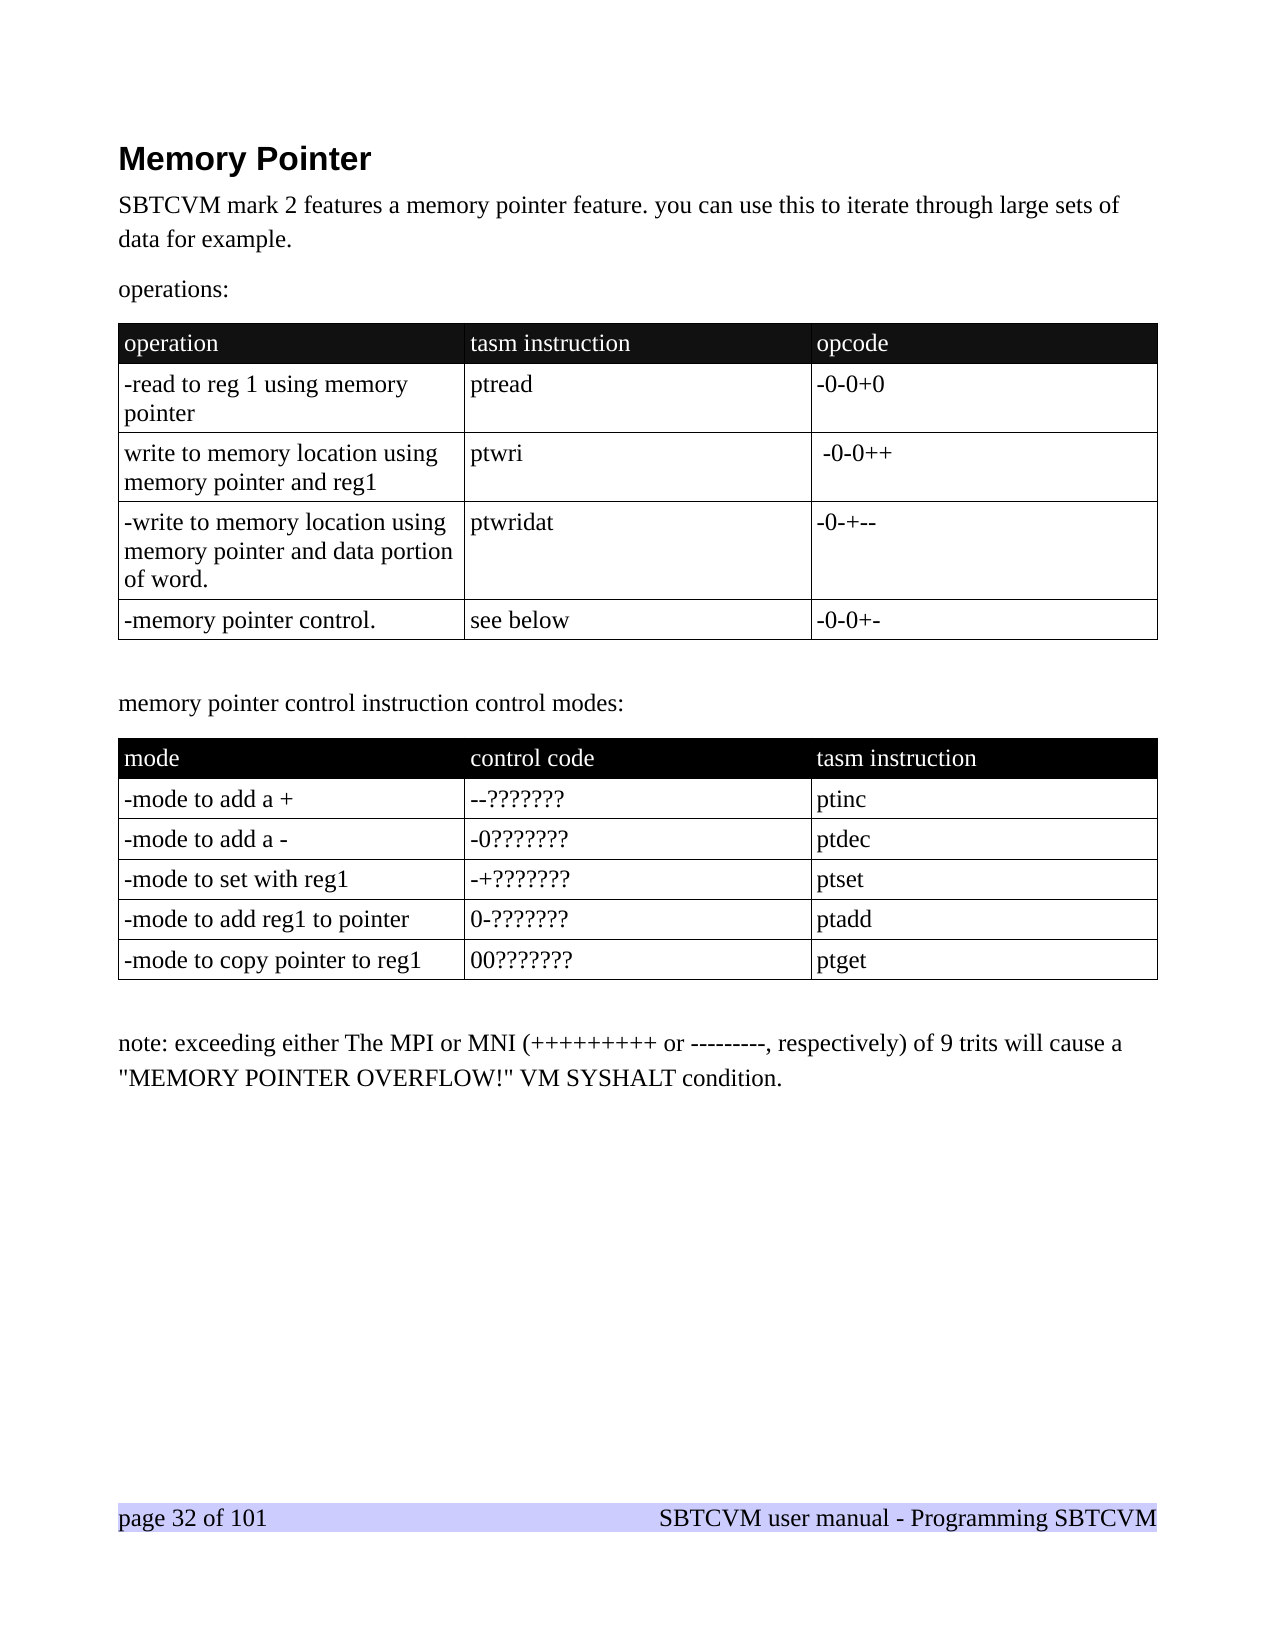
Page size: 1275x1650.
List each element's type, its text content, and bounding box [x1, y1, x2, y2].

table_cell ptdec [812, 819, 1157, 858]
table_cell 0-??????? [465, 900, 811, 939]
table_header control code [465, 739, 811, 778]
table_header operation [119, 324, 464, 363]
table_cell ptset [812, 860, 1157, 899]
table_cell see below [465, 600, 811, 639]
table_cell ptinc [812, 779, 1157, 818]
table_cell -mode to set with reg1 [119, 860, 464, 899]
table_cell -0-+-- [812, 502, 1157, 599]
text SBTCVM mark 2 features a memory pointer feature. you can use this to iterate through large sets of data for example. [118, 190, 1157, 253]
text operations: [118, 274, 1157, 302]
table_cell ptwridat [465, 502, 811, 599]
table_cell write to memory location using memory pointer and reg1 [119, 433, 464, 501]
table_cell -mode to add a - [119, 819, 464, 858]
text memory pointer control instruction control modes: [118, 688, 1157, 717]
table_cell -0??????? [465, 819, 811, 858]
table_cell -+??????? [465, 860, 811, 899]
table_header opcode [812, 324, 1157, 363]
table_header mode [119, 739, 464, 778]
table_cell -mode to copy pointer to reg1 [119, 940, 464, 979]
table_cell -memory pointer control. [119, 600, 464, 639]
table_cell ptwri [465, 433, 811, 501]
table_cell ptread [465, 364, 811, 432]
table_cell -0-0+- [812, 600, 1157, 639]
table_cell 00??????? [465, 940, 811, 979]
table_cell ptget [812, 940, 1157, 979]
table_cell --??????? [465, 779, 811, 818]
table_cell -mode to add reg1 to pointer [119, 900, 464, 939]
text note: exceeding either The MPI or MNI (+++++++++ or ---------, respectively) of 9 trits will cause a "MEMORY POINTER OVERFLOW!" VM SYSHALT condition. [118, 1028, 1157, 1092]
table_cell -read to reg 1 using memory pointer [119, 364, 464, 432]
table_cell ptadd [812, 900, 1157, 939]
table_header tasm instruction [465, 324, 811, 363]
table_cell -0-0++ [812, 433, 1157, 501]
table_cell -mode to add a + [119, 779, 464, 818]
table_cell -write to memory location using memory pointer and data portion of word. [119, 502, 464, 599]
table_cell -0-0+0 [812, 364, 1157, 432]
table_header tasm instruction [812, 739, 1157, 778]
subtitle Memory Pointer [118, 139, 1157, 178]
